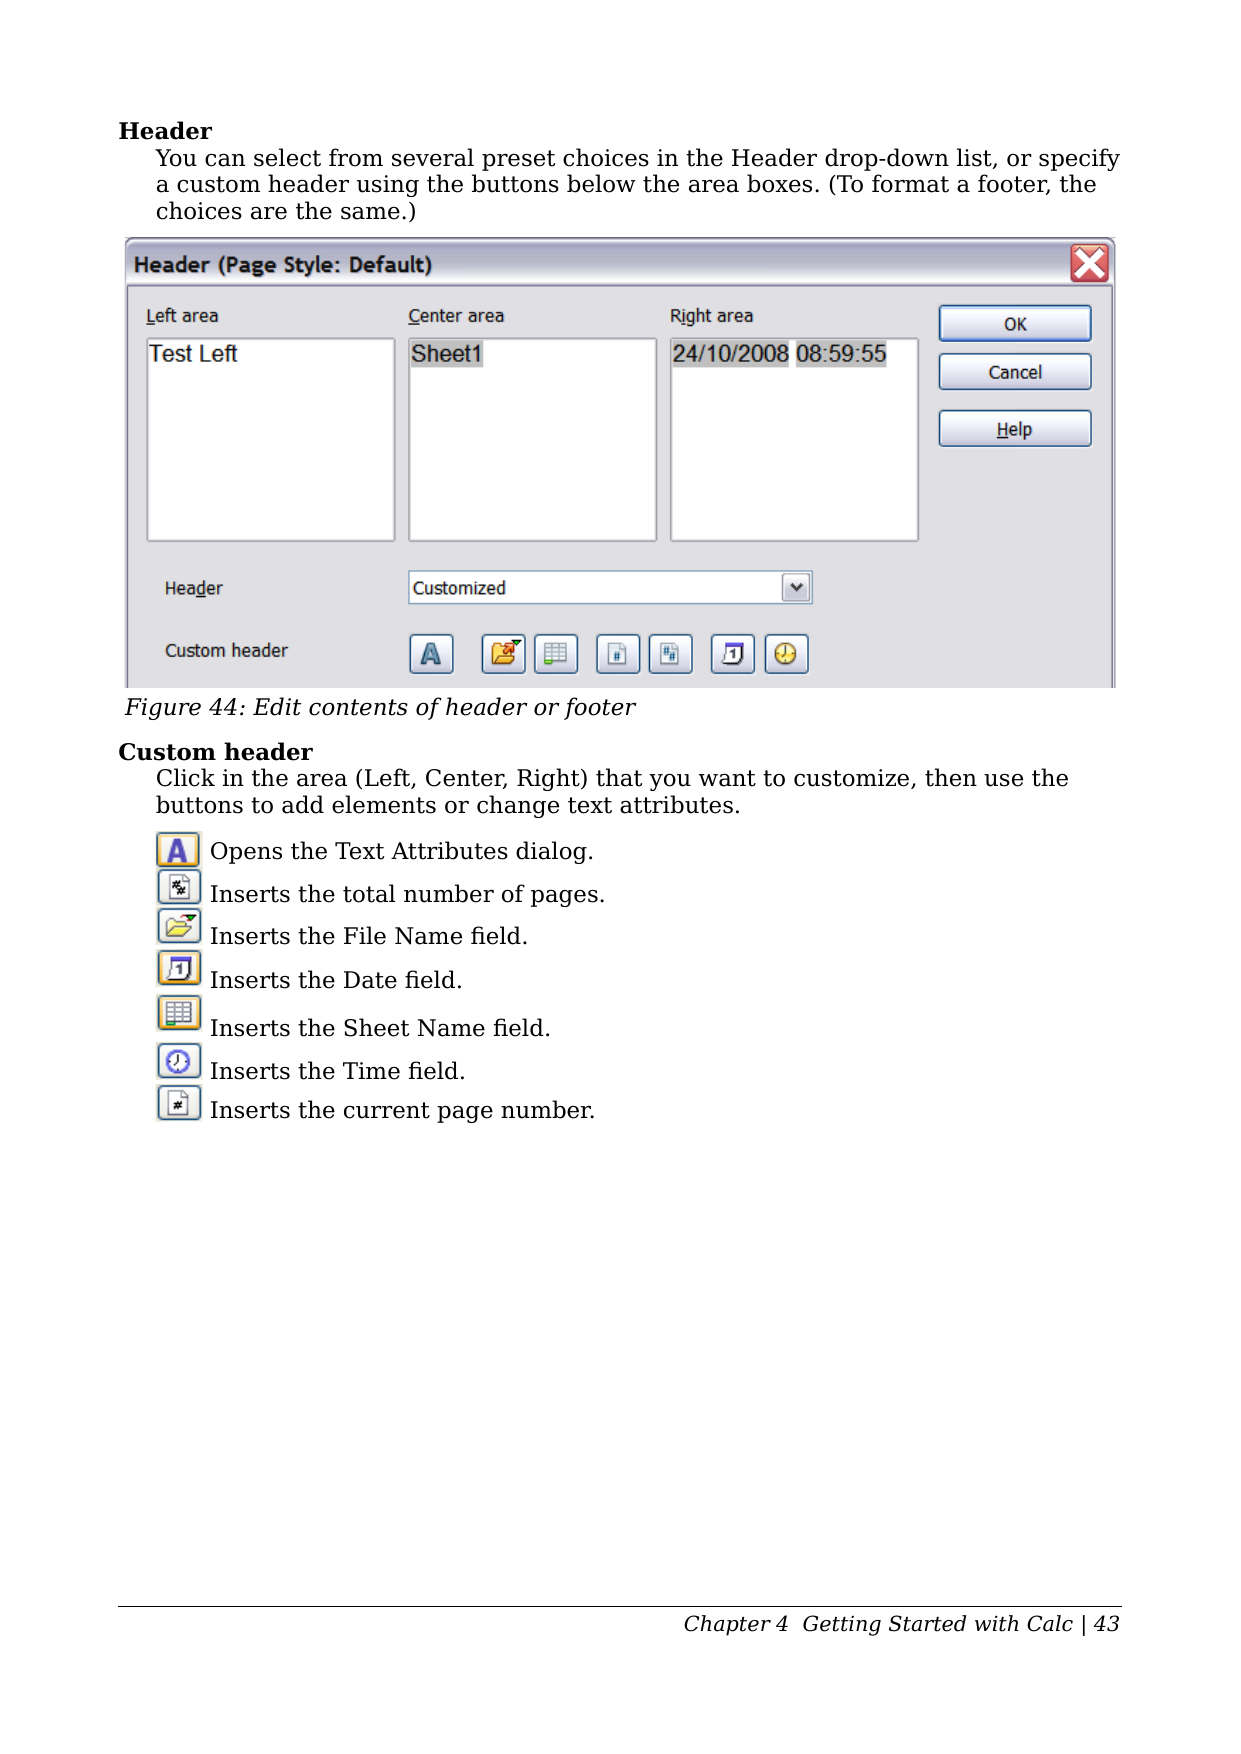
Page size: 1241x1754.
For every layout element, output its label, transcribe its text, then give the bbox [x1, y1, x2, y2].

text Inserts the current page number. [156, 1085, 1122, 1124]
picture [155, 949, 203, 987]
picture [155, 831, 203, 906]
text Figure : Edit contents of header or footer [125, 694, 1116, 720]
text Inserts the Time field. [156, 1042, 1122, 1085]
text Inserts the Date field. [156, 949, 1122, 994]
text Inserts the total number of pages. [156, 869, 1122, 908]
text Opens the Text Attributes dialog. [203, 831, 1122, 869]
picture [155, 1084, 203, 1122]
text Click in the area (Left, Center, Right) that you want to customize, then use the buttons to add elements or change text attributes. [156, 766, 1122, 819]
picture [155, 994, 203, 1032]
text Inserts the Sheet Name field. [156, 994, 1122, 1042]
picture [124, 237, 1116, 688]
picture [155, 907, 203, 945]
text Inserts the File Name field. [156, 908, 1122, 949]
text You can select from several preset choices in the Header drop-down list, or specify a custom header using the buttons below the area boxes. (To format a footer, the choices are the same.) [156, 145, 1122, 225]
text Header [118, 118, 1122, 145]
text Custom header [118, 739, 1122, 766]
picture [155, 1042, 203, 1080]
